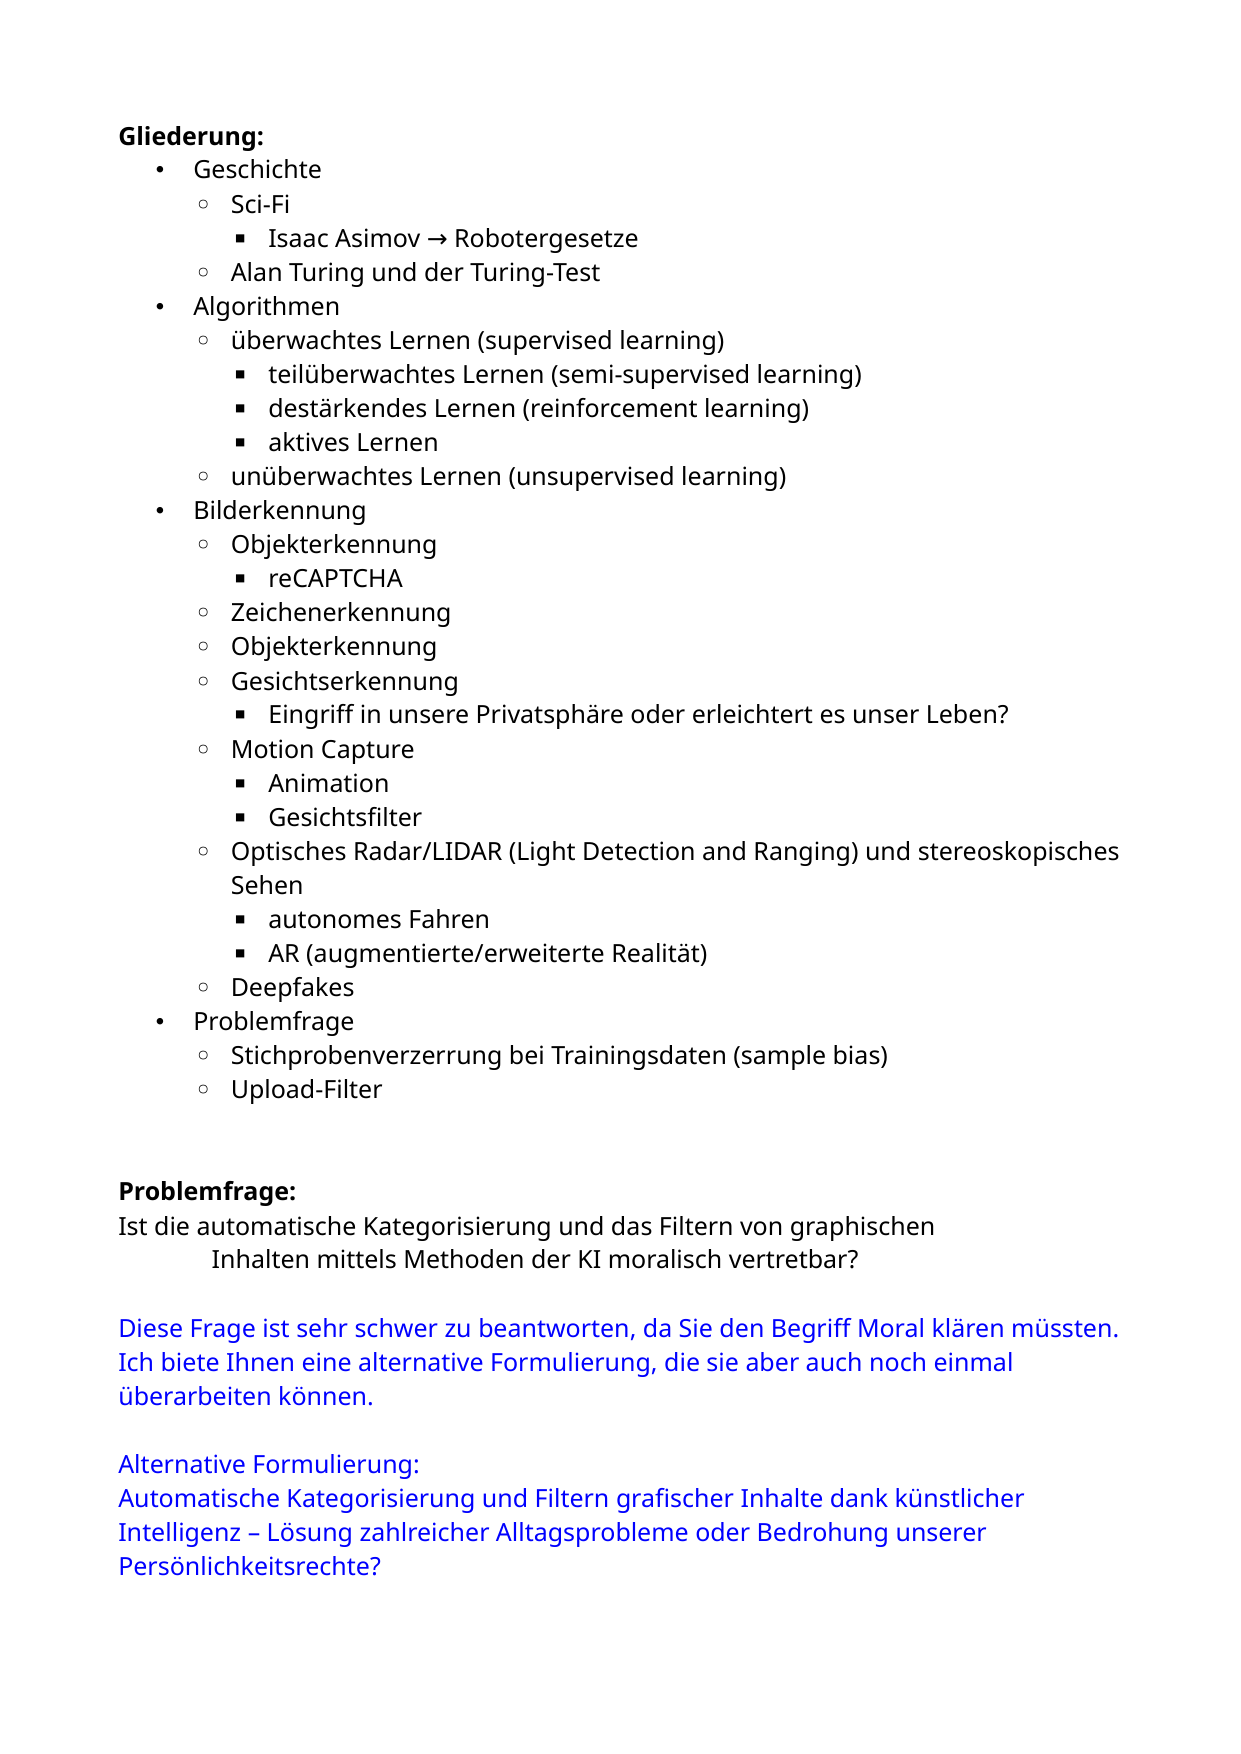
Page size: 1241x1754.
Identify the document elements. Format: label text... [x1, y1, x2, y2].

list Zeichenerkennung [193, 595, 1122, 629]
text Automatische Kategorisierung und Filtern grafischer Inhalte dank künstlicher Intelligenz – Lösung zahlreicher Alltagsprobleme oder Bedrohung unserer Persönlichkeitsrechte? [118, 1481, 1122, 1583]
list Sci-Fi [193, 186, 1122, 220]
list Objekterkennung [193, 629, 1122, 663]
list Eingriff in unsere Privatsphäre oder erleichtert es unser Leben? [231, 697, 1122, 731]
list Gesichtserkennung [193, 663, 1122, 697]
list überwachtes Lernen (supervised learning) [193, 322, 1122, 357]
list Algorithmen [156, 288, 1122, 322]
list Stichprobenverzerrung bei Trainingsdaten (sample bias) [193, 1038, 1122, 1072]
list Bilderkennung [156, 493, 1122, 527]
list Deepfakes [193, 970, 1122, 1004]
text Ich biete Ihnen eine alternative Formulierung, die sie aber auch noch einmal überarbeiten können. [118, 1344, 1122, 1412]
list AR (augmentierte/erweiterte Realität) [231, 936, 1122, 970]
list Gesichtsfilter [231, 799, 1122, 833]
list Objekterkennung [193, 527, 1122, 561]
list Upload-Filter [193, 1072, 1122, 1106]
list Geschichte [156, 152, 1122, 186]
list Alan Turing und der Turing-Test [193, 254, 1122, 288]
text Ist die automatische Kategorisierung und das Filtern von graphischen Inhalten mittels Methoden der KI moralisch vertretbar? [118, 1208, 1122, 1276]
list Motion Capture [193, 731, 1122, 765]
text Gliederung: [118, 118, 1122, 152]
list destärkendes Lernen (reinforcement learning) [231, 391, 1122, 425]
list Isaac Asimov → Robotergesetze [231, 220, 1122, 254]
list Problemfrage [156, 1004, 1122, 1038]
list unüberwachtes Lernen (unsupervised learning) [193, 459, 1122, 493]
list reCAPTCHA [231, 561, 1122, 595]
list autonomes Fahren [231, 902, 1122, 936]
list aktives Lernen [231, 425, 1122, 459]
text Alternative Formulierung: [118, 1447, 1122, 1481]
text Diese Frage ist sehr schwer zu beantworten, da Sie den Begriff Moral klären müssten. [118, 1310, 1122, 1344]
text Problemfrage: [118, 1174, 1122, 1208]
list teilüberwachtes Lernen (semi-supervised learning) [231, 357, 1122, 391]
list Optisches Radar/LIDAR (Light Detection and Ranging) und stereoskopisches Sehen [193, 833, 1122, 902]
list Animation [231, 765, 1122, 799]
